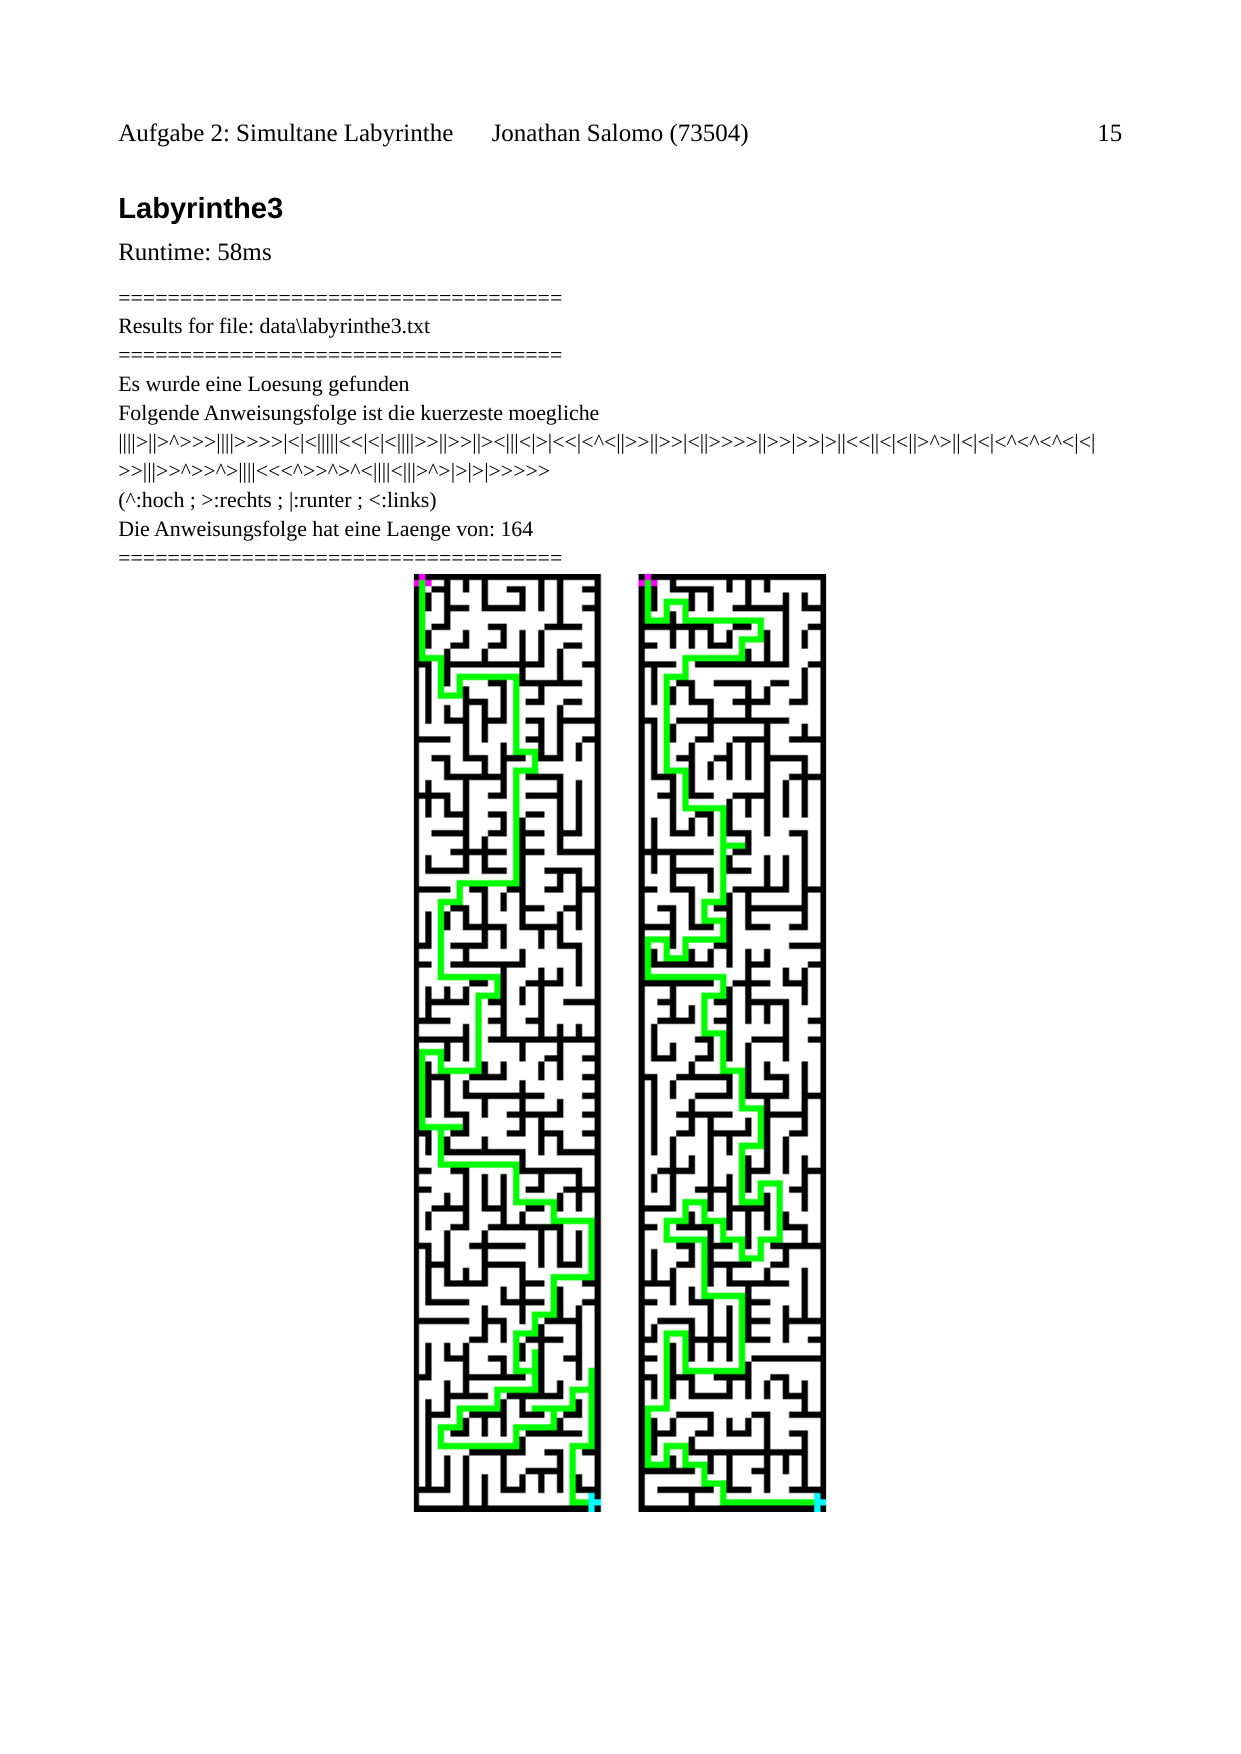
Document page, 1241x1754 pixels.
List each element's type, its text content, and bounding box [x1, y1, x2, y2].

text Runtime: 58ms [118, 237, 1122, 266]
text Folgende Anweisungsfolge ist die kuerzeste moegliche [118, 400, 1122, 426]
text ||||>||>^>>>||||>>>>|<|<|||||<<|<|<||||>>||>>||><|||<|>|<<|<^<||>>||>>|<||>>>>||>>|>>|>||<<||<|<||>^>||<|<|<^<^<^<|<|>>|||>>^>>^>||||<<<^>>^>^<||||<|||>^>|>|>|>>>>> [118, 429, 1122, 483]
text (^:hoch ; >:rechts ; |:runter ; <:links) [118, 487, 1122, 512]
text ==================================== [118, 545, 1122, 570]
subtitle Labyrinthe3 [118, 191, 1122, 224]
text ==================================== [118, 284, 1122, 310]
text Results for file: data\labyrinthe3.txt [118, 313, 1122, 339]
text ==================================== [118, 342, 1122, 368]
text Es wurde eine Loesung gefunden [118, 371, 1122, 397]
text Die Anweisungsfolge hat eine Laenge von: 164 [118, 516, 1122, 541]
picture [413, 574, 827, 1512]
